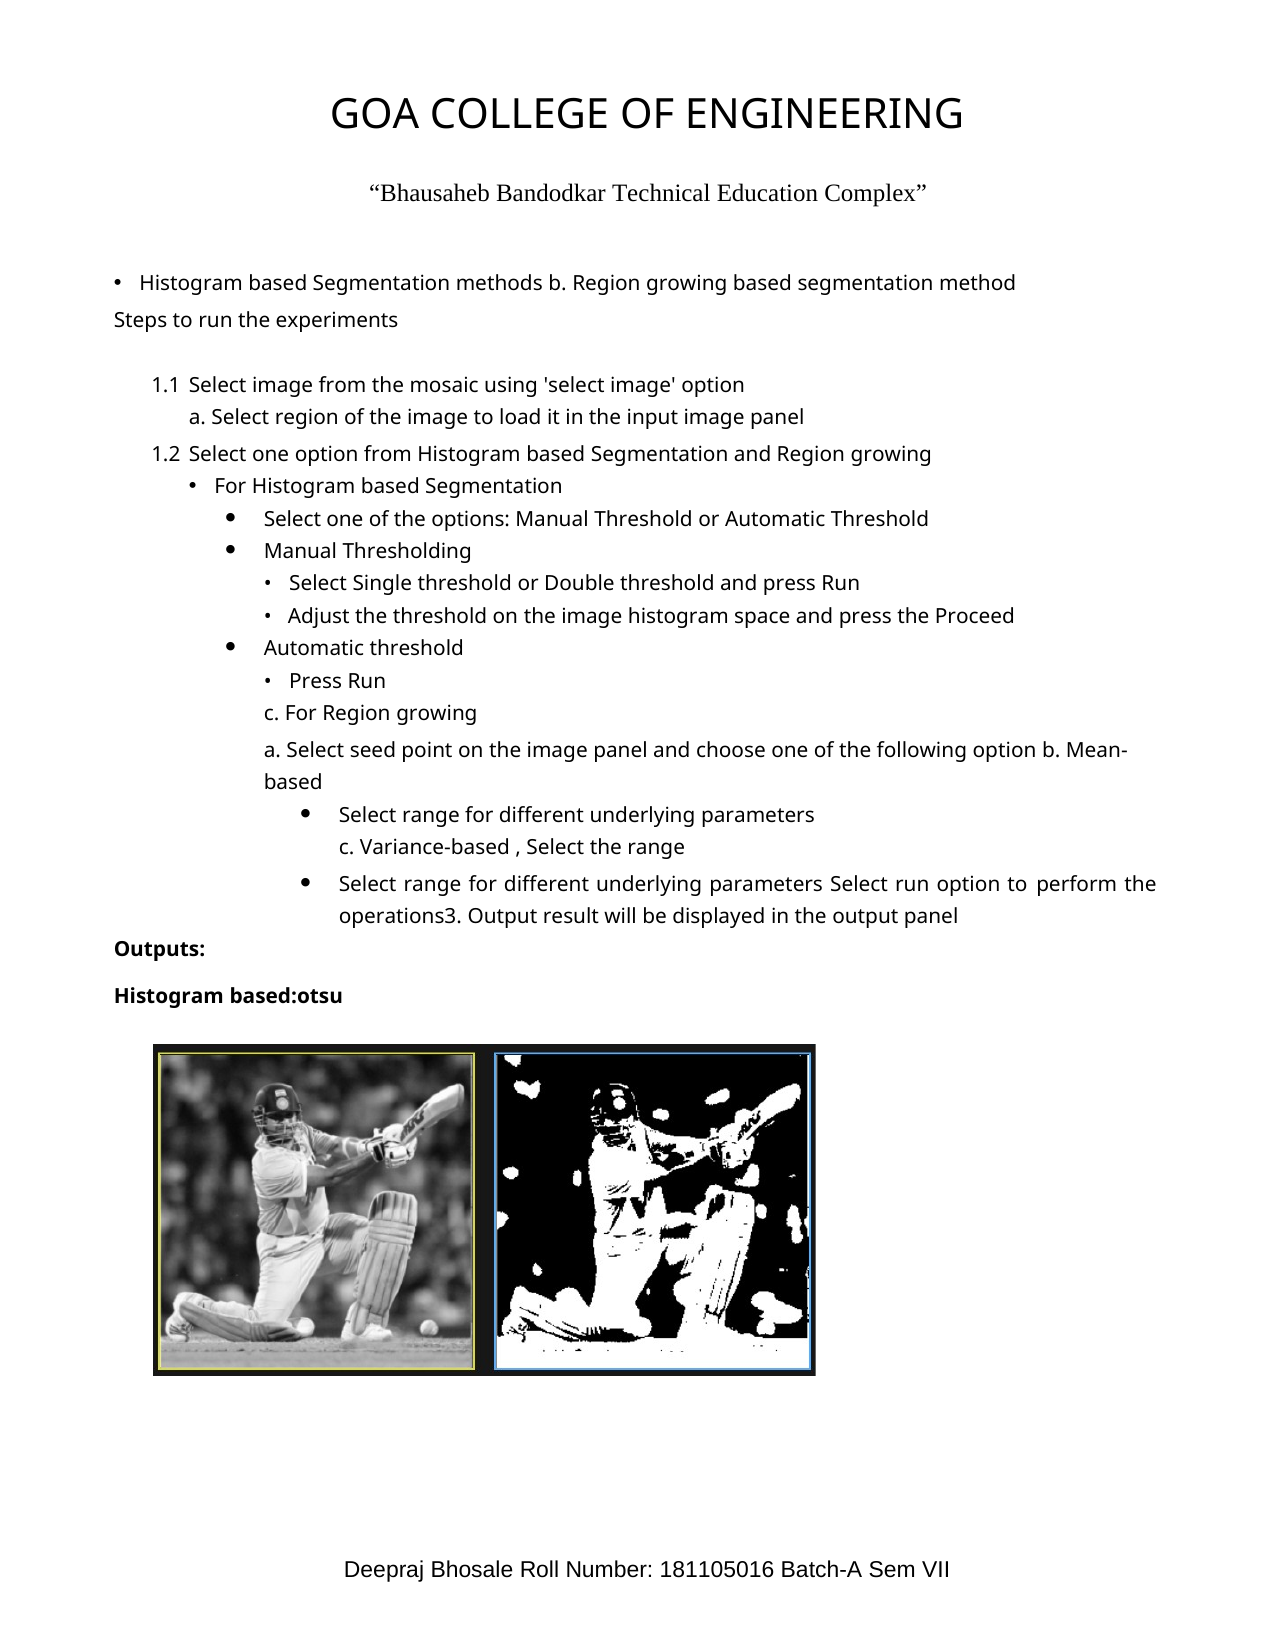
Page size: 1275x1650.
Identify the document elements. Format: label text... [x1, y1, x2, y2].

list Select Single threshold or Double threshold and press Run [263, 568, 1191, 597]
text Outputs: [113, 934, 1191, 962]
list Select range for different underlying parameters Select run option to perform the operations3. Output result will be displayed in the output panel [301, 869, 1156, 930]
list Press Run [263, 666, 1191, 694]
list Select range for different underlying parameters [301, 800, 1191, 828]
list Adjust the threshold on the image histogram space and press the Proceed [263, 601, 1191, 629]
text a. Select seed point on the image panel and choose one of the following option b. Mean-based [263, 735, 1174, 796]
picture [153, 1044, 816, 1376]
text Steps to run the experiments [113, 305, 1191, 333]
list Select one of the options: Manual Threshold or Automatic Threshold [226, 504, 1191, 532]
list For Histogram based Segmentation [188, 471, 1191, 500]
list Manual Thresholding [226, 536, 1191, 564]
list Select image from the mosaic using 'select image' option [151, 370, 1191, 398]
text c. For Region growing [263, 698, 1191, 727]
list Select one option from Histogram based Segmentation and Region growing [151, 439, 1191, 467]
list Histogram based Segmentation methods b. Region growing based segmentation method [113, 268, 1191, 296]
text Histogram based:otsu [113, 982, 1191, 1010]
text c. Variance-based , Select the range [338, 832, 1191, 861]
text a. Select region of the image to load it in the input image panel [188, 402, 1191, 431]
list Automatic threshold [226, 633, 1191, 662]
